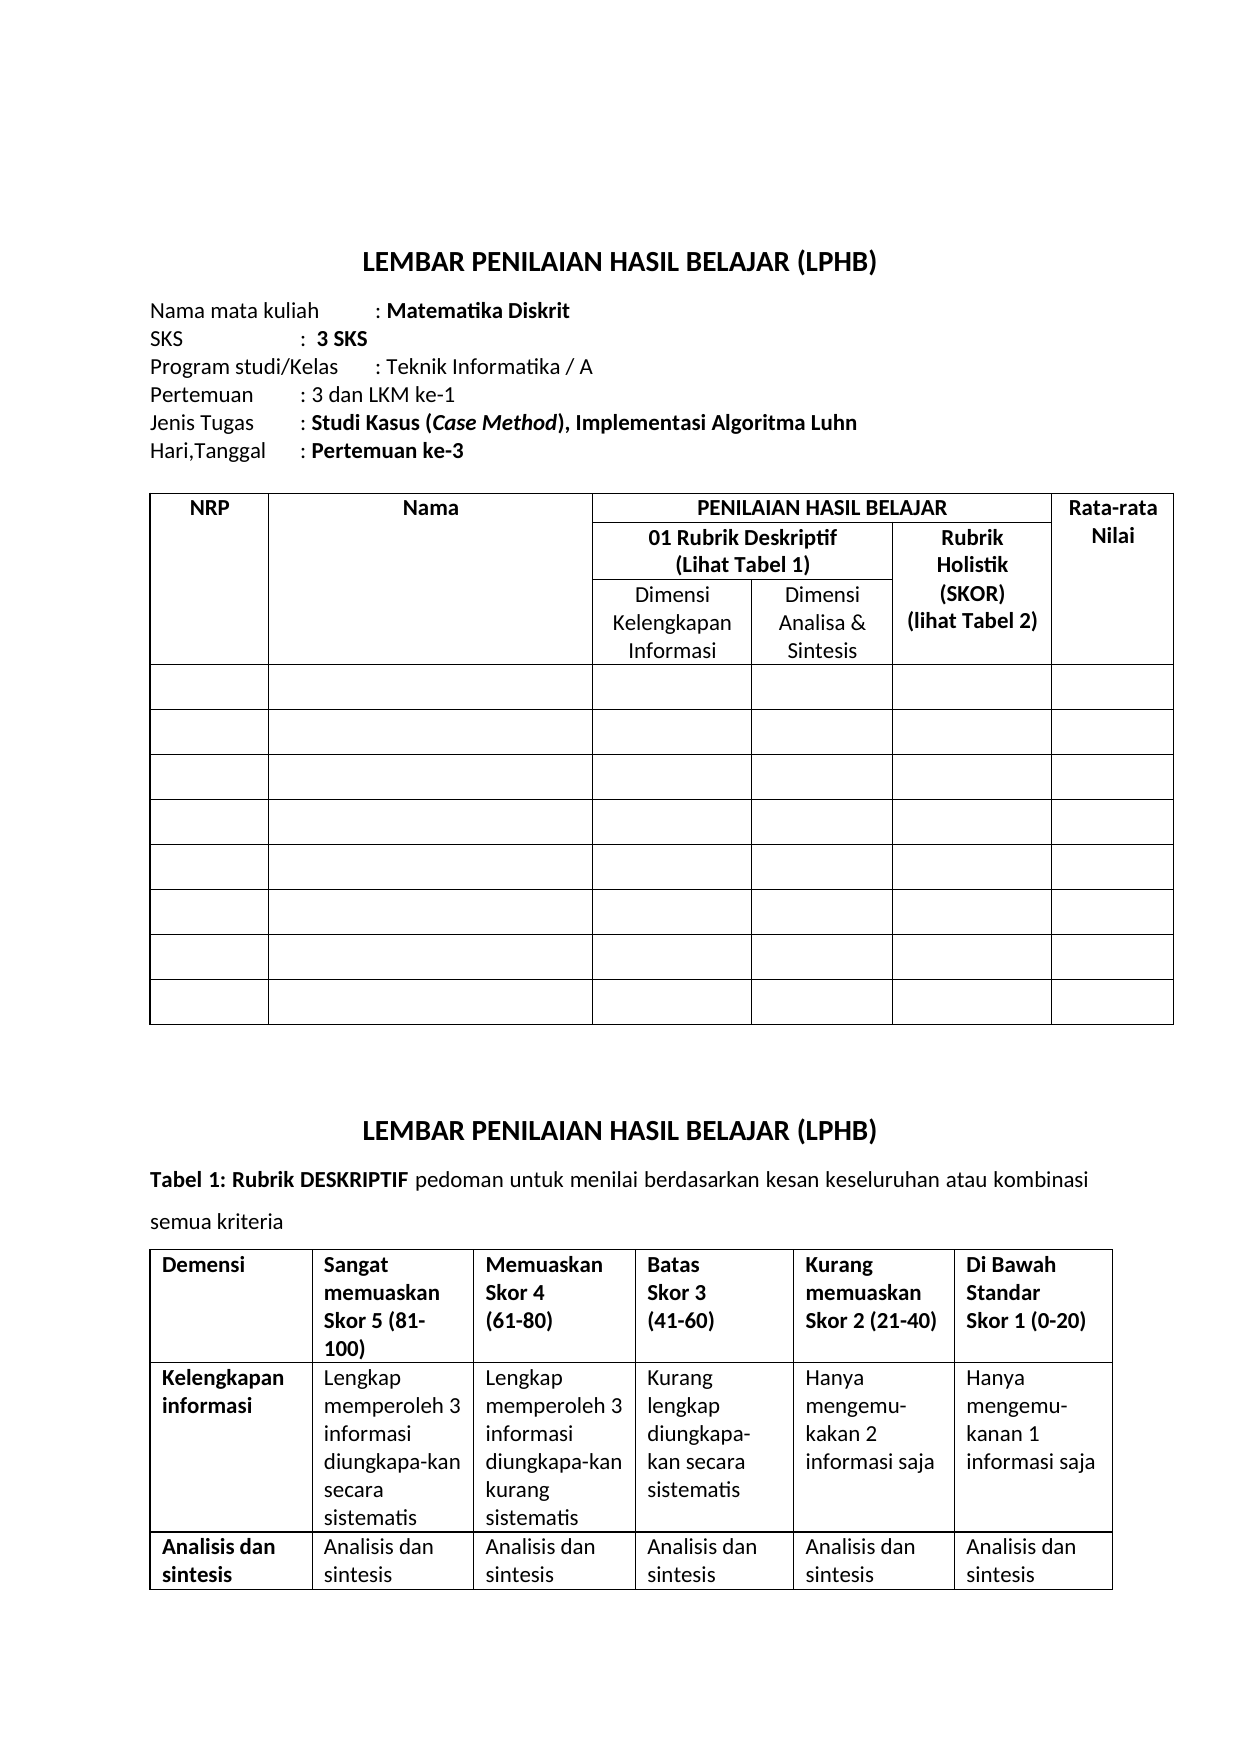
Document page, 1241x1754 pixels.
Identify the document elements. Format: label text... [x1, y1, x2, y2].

table_cell [893, 755, 1051, 799]
table_header Sangat memuaskan Skor 5 (81-100) [313, 1250, 473, 1362]
table_cell [269, 935, 592, 979]
table_cell [893, 935, 1051, 979]
table_cell Lengkap memperoleh 3 informasi diungkapa-kan secara sistematis [313, 1363, 473, 1531]
table_cell [269, 665, 592, 709]
table_cell Analisis dan sintesis [794, 1533, 954, 1588]
table_cell Lengkap memperoleh 3 informasi diungkapa-kan kurang sistematis [474, 1363, 635, 1531]
table_cell Rubrik Holistik (SKOR) (lihat Tabel 2) [893, 523, 1051, 664]
table_cell [593, 755, 751, 799]
table_cell Dimensi Kelengkapan Informasi [593, 580, 751, 664]
table_cell [1052, 710, 1173, 754]
table_cell [1052, 800, 1173, 844]
table_cell [893, 665, 1051, 709]
subtitle LEMBAR PENILAIAN HASIL BELAJAR (LPHB) [150, 243, 1090, 278]
table_header Memuaskan Skor 4 (61-80) [474, 1250, 635, 1362]
table_header PENILAIAN HASIL BELAJAR [593, 494, 1051, 522]
subtitle SKS : 3 SKS [150, 324, 1090, 352]
table_cell [752, 710, 892, 754]
table_header Kurang memuaskan Skor 2 (21-40) [794, 1250, 954, 1362]
table_cell [151, 980, 268, 1024]
table_cell [752, 800, 892, 844]
table_cell [1052, 890, 1173, 934]
table_cell [269, 710, 592, 754]
table_cell [893, 800, 1051, 844]
table_cell Kelengkapan informasi [151, 1363, 312, 1531]
table_cell Analisis dan sintesis [474, 1533, 635, 1588]
table_cell Analisis dan sintesis [636, 1533, 793, 1588]
table_cell [893, 890, 1051, 934]
table_cell [269, 800, 592, 844]
table_header Nama [269, 494, 592, 664]
table_cell [752, 890, 892, 934]
table_cell [269, 980, 592, 1024]
table_cell Analisis dan sintesis [313, 1533, 473, 1588]
table_header Batas Skor 3 (41-60) [636, 1250, 793, 1362]
table_cell Analisis dan sintesis [955, 1533, 1112, 1588]
table_cell [151, 710, 268, 754]
table_cell [151, 845, 268, 889]
table_cell [593, 935, 751, 979]
subtitle Hari,Tanggal : Pertemuan ke-3 [150, 436, 1090, 464]
table_cell [151, 665, 268, 709]
subtitle Pertemuan : 3 dan LKM ke-1 [150, 380, 1090, 408]
subtitle Program studi/Kelas : Teknik Informatika / A [150, 352, 1090, 380]
table_cell [1052, 845, 1173, 889]
table_cell [752, 980, 892, 1024]
table_cell Kurang lengkap diungkapa-kan secara sistematis [636, 1363, 793, 1531]
table_cell [752, 665, 892, 709]
table_cell [593, 845, 751, 889]
table_cell [269, 755, 592, 799]
table_cell [1052, 935, 1173, 979]
subtitle Jenis Tugas : Studi Kasus (Case Method), Implementasi Algoritma Luhn [150, 408, 1090, 436]
table_cell [151, 935, 268, 979]
table_cell [151, 800, 268, 844]
table_cell [752, 935, 892, 979]
table_cell Analisis dan sintesis [151, 1533, 312, 1588]
table_cell [593, 710, 751, 754]
table_cell [593, 980, 751, 1024]
table_cell Dimensi Analisa & Sintesis [752, 580, 892, 664]
table_cell Hanya mengemu-kanan 1 informasi saja [955, 1363, 1112, 1531]
table_cell [893, 845, 1051, 889]
table_cell [1052, 980, 1173, 1024]
subtitle Nama mata kuliah : Matematika Diskrit [150, 296, 1090, 324]
table_cell 01 Rubrik Deskriptif (Lihat Tabel 1) [593, 523, 892, 579]
table_header Demensi [151, 1250, 312, 1362]
subtitle Tabel 1: Rubrik DESKRIPTIF pedoman untuk menilai berdasarkan kesan keseluruhan atau kombinasi semua kriteria [150, 1165, 1090, 1235]
table_cell [1052, 755, 1173, 799]
table_cell [893, 710, 1051, 754]
table_cell [893, 980, 1051, 1024]
table_cell [1052, 665, 1173, 709]
table_cell [752, 845, 892, 889]
table_cell [269, 845, 592, 889]
table_cell [593, 800, 751, 844]
table_cell [151, 755, 268, 799]
table_header Di Bawah Standar Skor 1 (0-20) [955, 1250, 1112, 1362]
subtitle LEMBAR PENILAIAN HASIL BELAJAR (LPHB) [150, 1112, 1090, 1147]
table_cell [752, 755, 892, 799]
table_cell Hanya mengemu-kakan 2 informasi saja [794, 1363, 954, 1531]
table_cell [593, 665, 751, 709]
table_cell [269, 890, 592, 934]
table_header NRP [151, 494, 268, 664]
table_cell [151, 890, 268, 934]
table_cell [593, 890, 751, 934]
table_header Rata-rata Nilai [1052, 494, 1173, 664]
